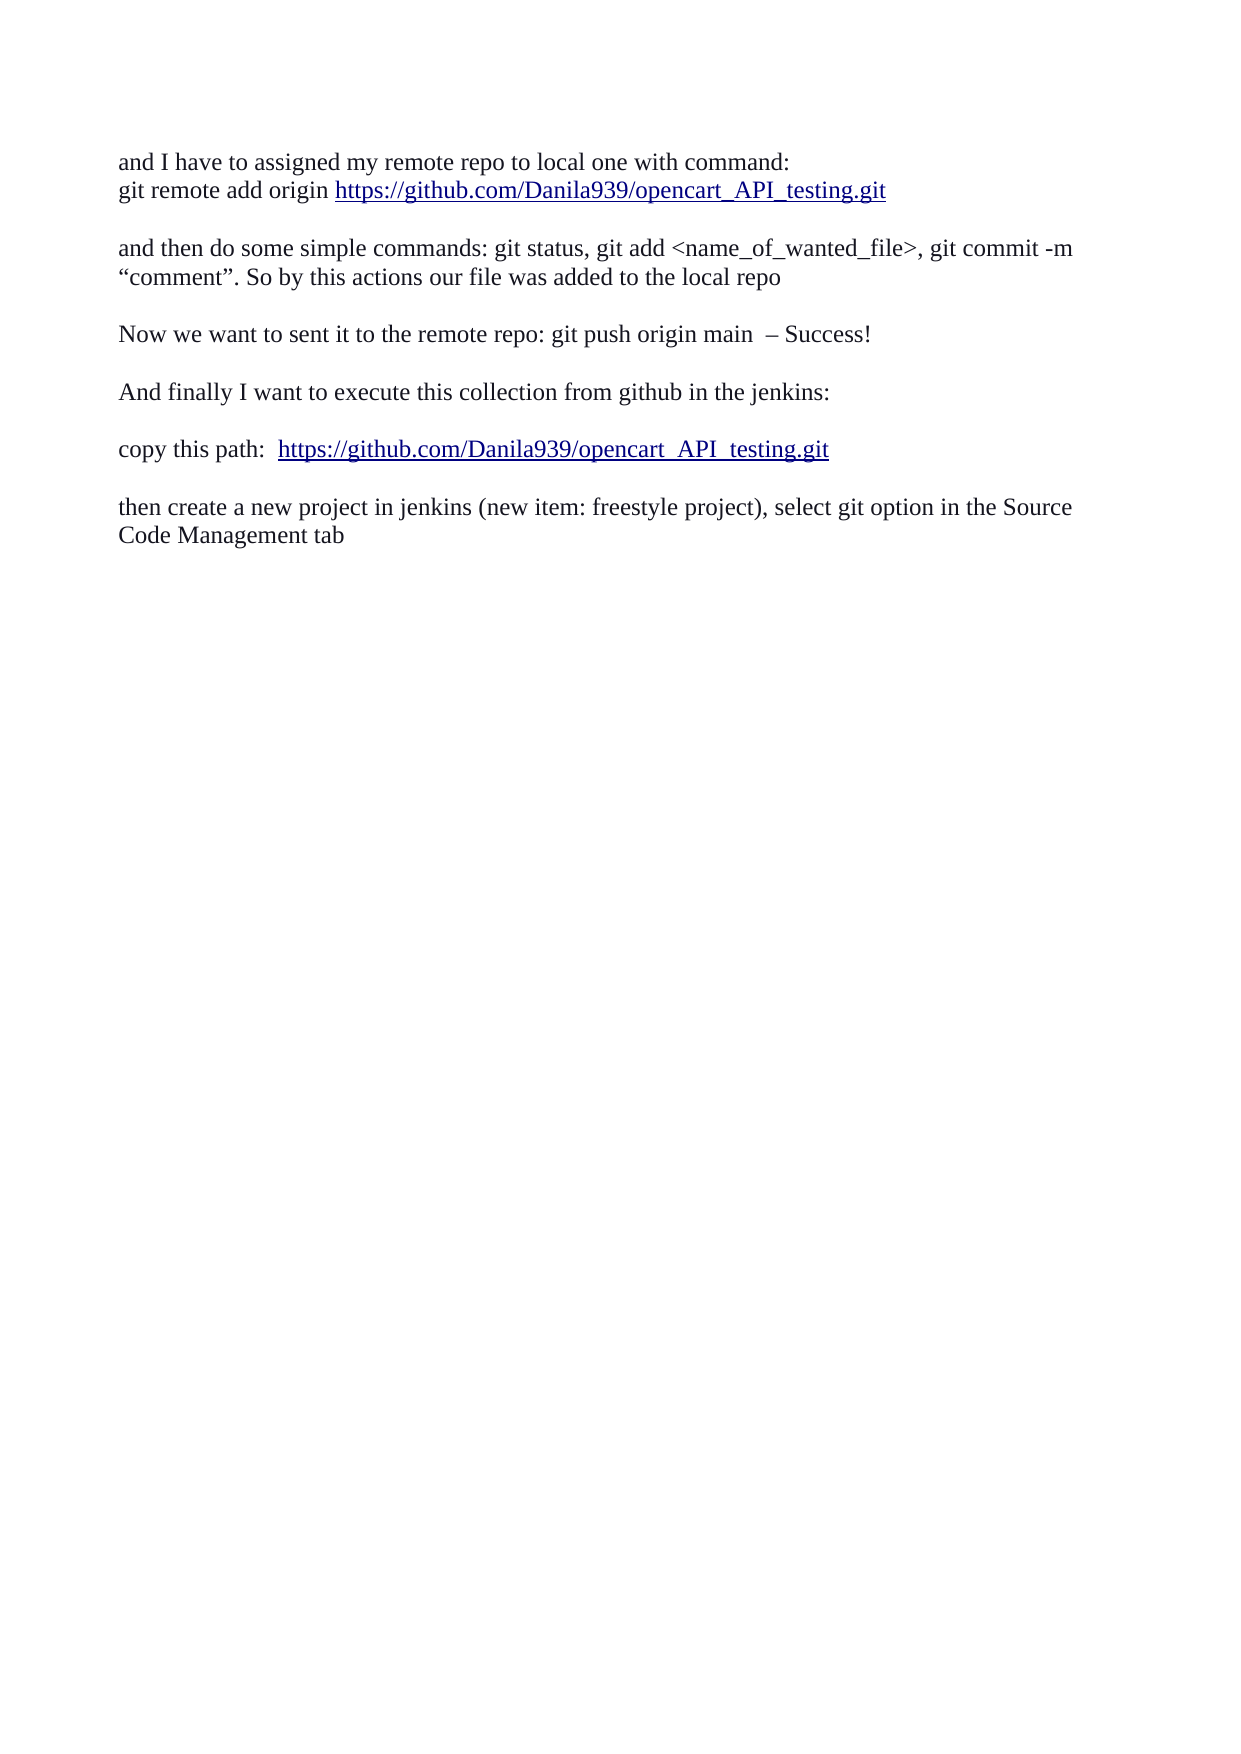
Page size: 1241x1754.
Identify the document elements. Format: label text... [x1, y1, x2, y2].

text and I have to assigned my remote repo to local one with command: git remote add origin https://github.com/Danila939/opencart_API_testing.git and then do some simple commands: git status, git add <name_of_wanted_file>, git commit -m “comment”. So by this actions our file was added to the local repo Now we want to sent it to the remote repo: git push origin main – Success! And finally I want to execute this collection from github in the jenkins: copy this path: https://github.com/Danila939/opencart_API_testing.git then create a new project in jenkins (new item: freestyle project), select git option in the Source Code Management tab [118, 118, 1122, 549]
